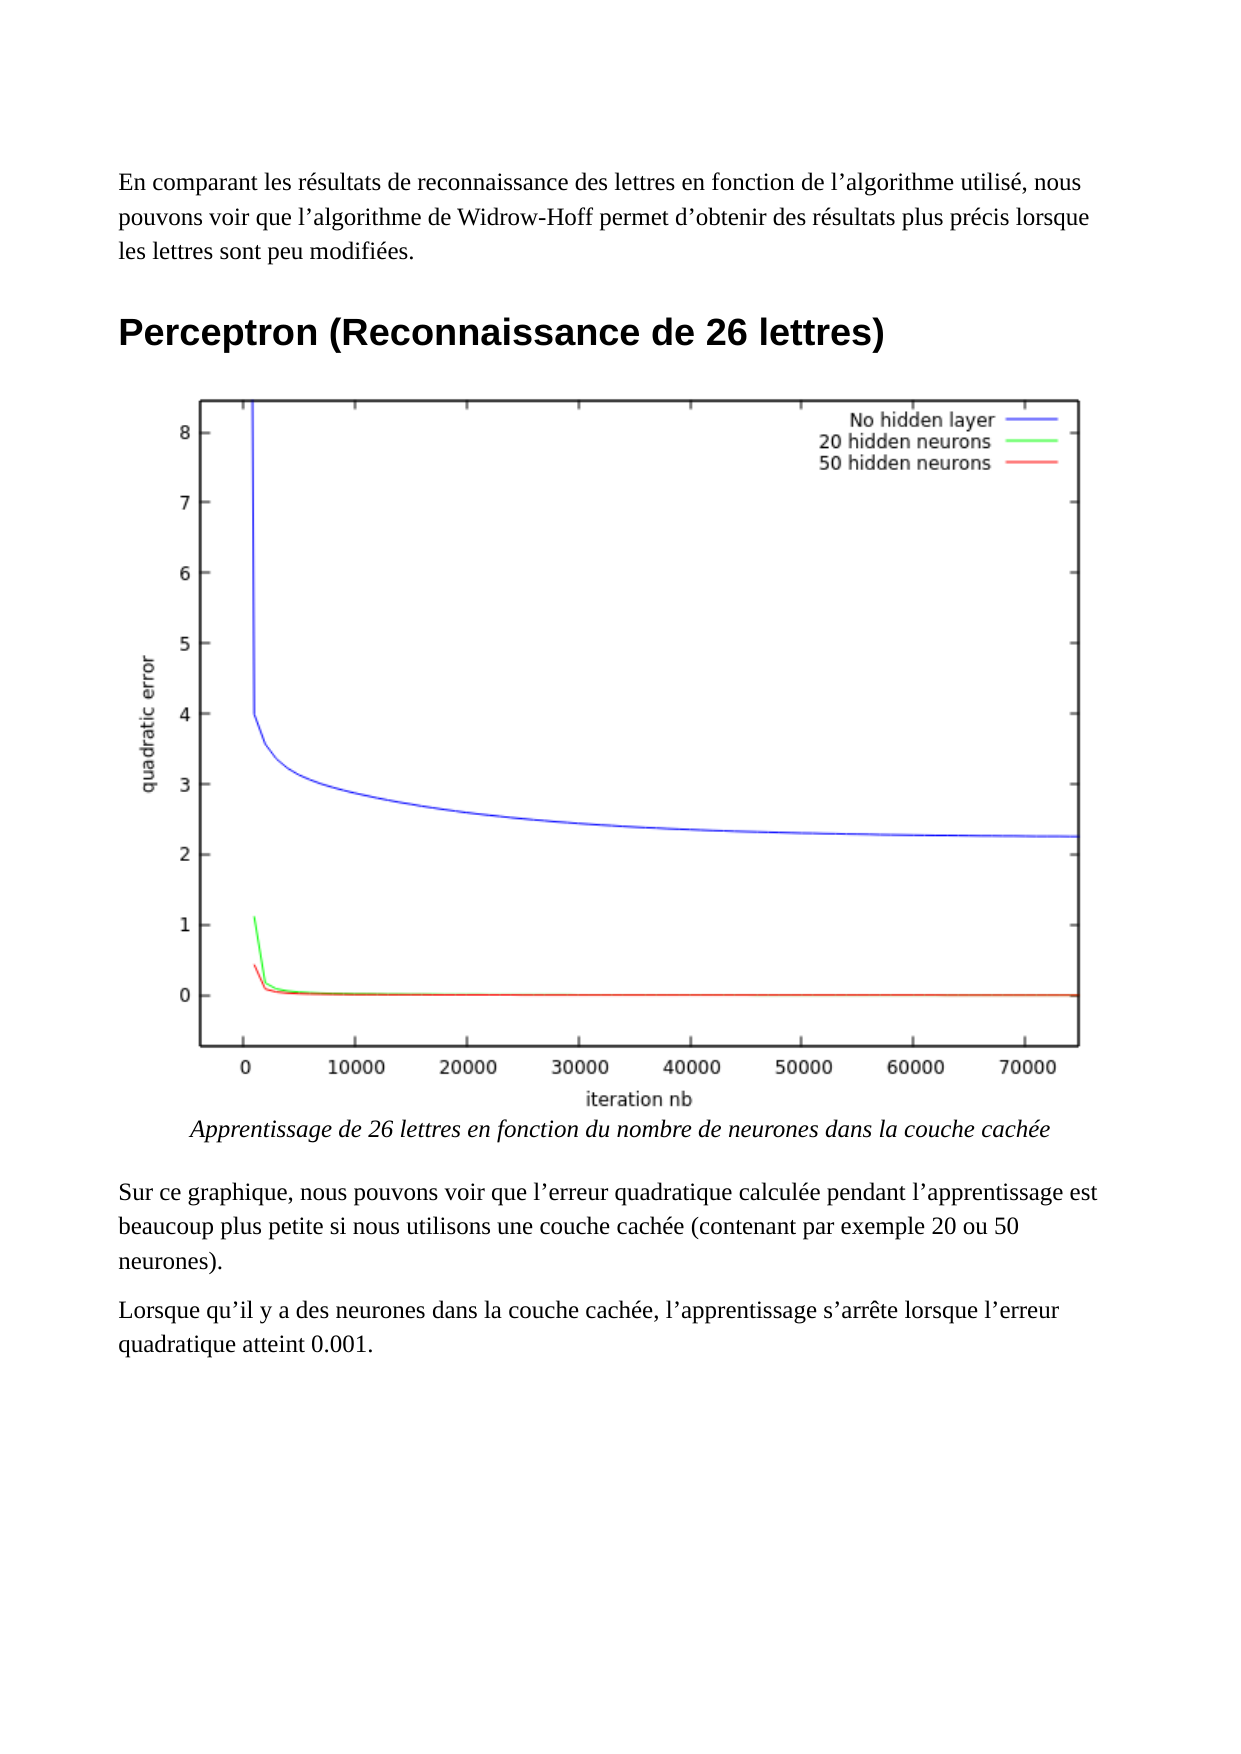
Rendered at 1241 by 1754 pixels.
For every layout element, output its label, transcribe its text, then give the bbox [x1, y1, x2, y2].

text Sur ce graphique, nous pouvons voir que l’erreur quadratique calculée pendant l’apprentissage est beaucoup plus petite si nous utilisons une couche cachée (contenant par exemple 20 ou 50 neurones). [118, 1024, 1122, 1275]
text Apprentissage de 26 lettres en fonction du nombre de neurones dans la couche cachée [120, 379, 1120, 1171]
text En comparant les résultats de reconnaissance des lettres en fonction de l’algorithme utilisé, nous pouvons voir que l’algorithme de Widrow-Hoff permet d’obtenir des résultats plus précis lorsque les lettres sont peu modifiées. [118, 167, 1122, 265]
subtitle Perceptron (Reconnaissance de 26 lettres) [118, 310, 1122, 354]
text Lorsque qu’il y a des neurones dans la couche cachée, l’apprentissage s’arrête lorsque l’erreur quadratique atteint 0.001. [118, 1295, 1122, 1358]
picture [130, 378, 1110, 1114]
